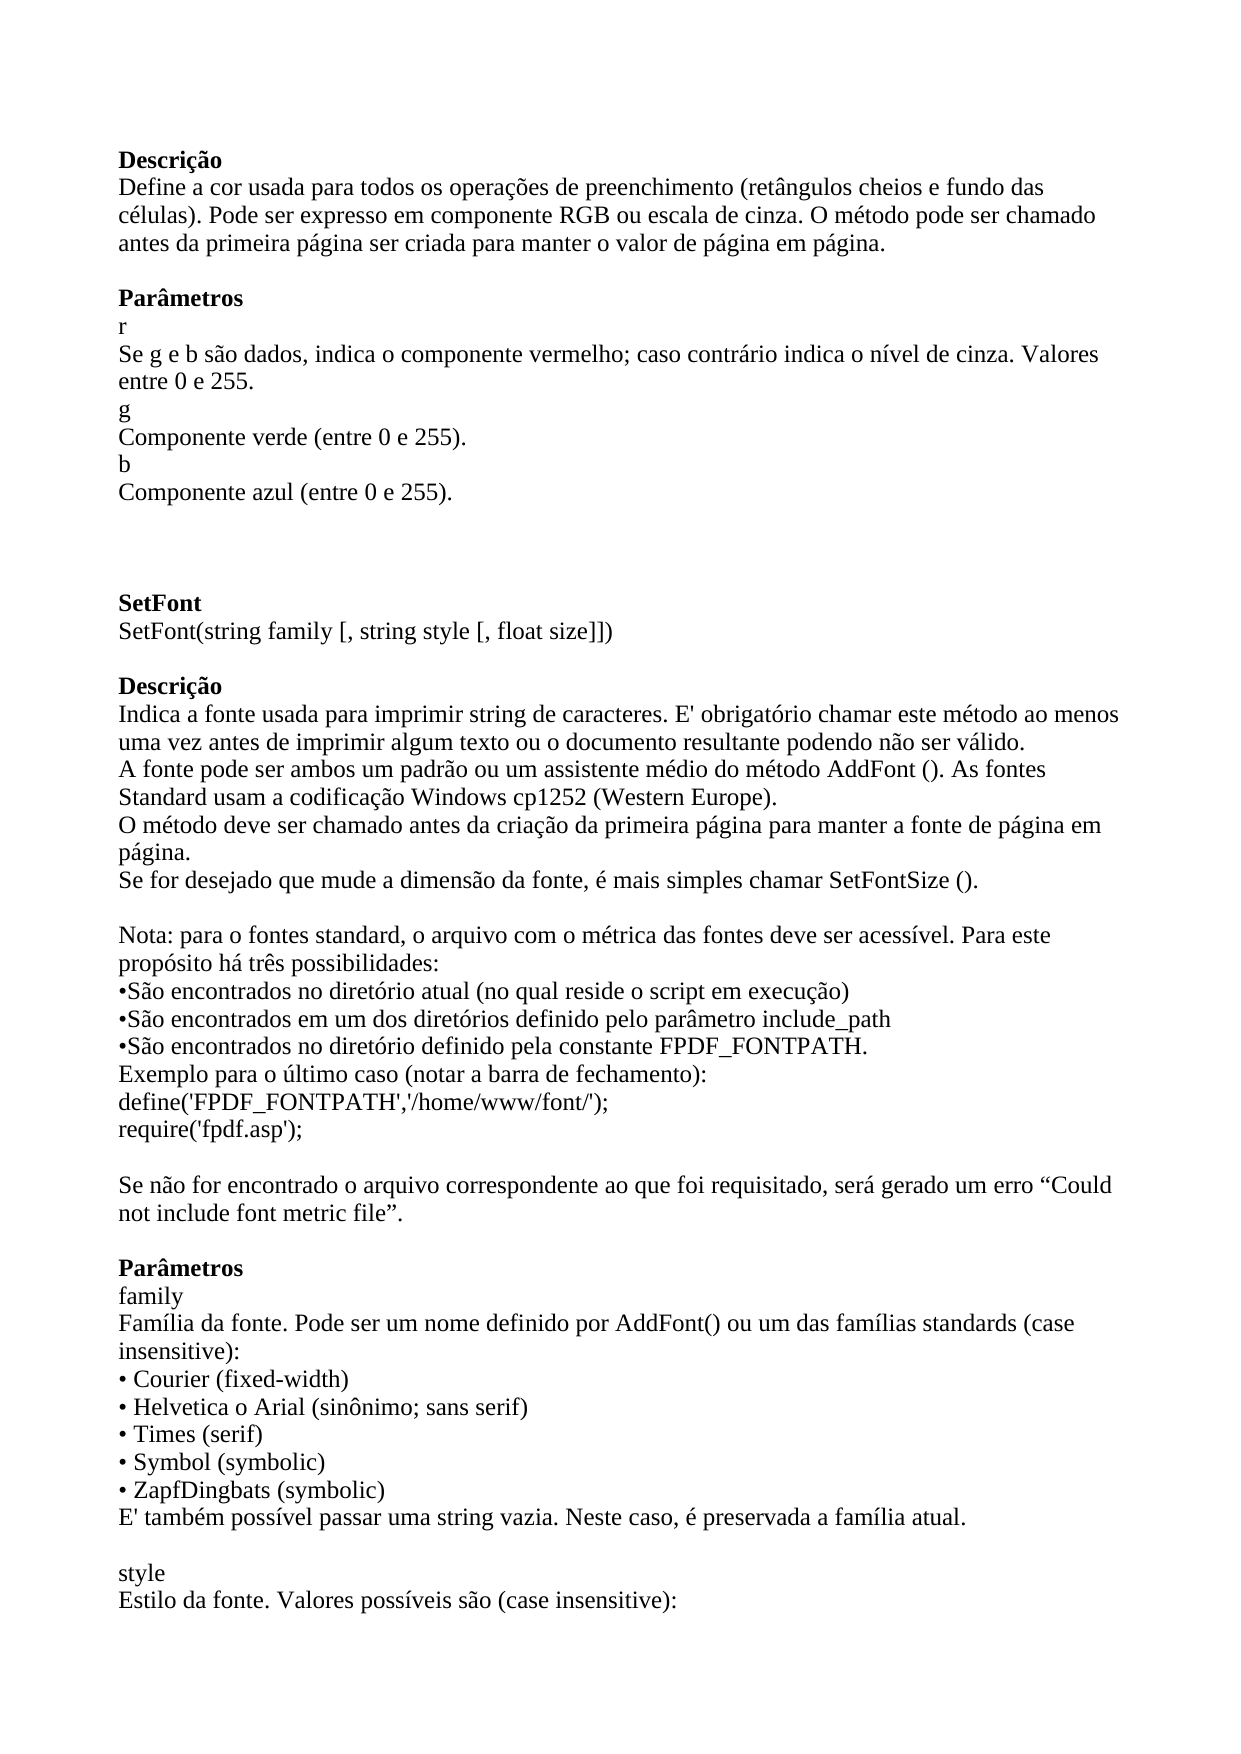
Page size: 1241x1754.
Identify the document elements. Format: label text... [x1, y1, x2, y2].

text Descrição Define a cor usada para todos os operações de preenchimento (retângulos cheios e fundo das células). Pode ser expresso em componente RGB ou escala de cinza. O método pode ser chamado antes da primeira página ser criada para manter o valor de página em página. Parâmetros r Se g e b são dados, indica o componente vermelho; caso contrário indica o nível de cinza. Valores entre 0 e 255. g Componente verde (entre 0 e 255). b Componente azul (entre 0 e 255). SetFont SetFont(string family [, string style [, float size]]) Descrição Indica a fonte usada para imprimir string de caracteres. E' obrigatório chamar este método ao menos uma vez antes de imprimir algum texto ou o documento resultante podendo não ser válido. A fonte pode ser ambos um padrão ou um assistente médio do método AddFont (). As fontes Standard usam a codificação Windows cp1252 (Western Europe). O método deve ser chamado antes da criação da primeira página para manter a fonte de página em página. Se for desejado que mude a dimensão da fonte, é mais simples chamar SetFontSize (). Nota: para o fontes standard, o arquivo com o métrica das fontes deve ser acessível. Para este propósito há três possibilidades: •São encontrados no diretório atual (no qual reside o script em execução) •São encontrados em um dos diretórios definido pelo parâmetro include_path •São encontrados no diretório definido pela constante FPDF_FONTPATH. Exemplo para o último caso (notar a barra de fechamento): define('FPDF_FONTPATH','/home/www/font/'); require('fpdf.asp'); Se não for encontrado o arquivo correspondente ao que foi requisitado, será gerado um erro “Could not include font metric file”. Parâmetros family Família da fonte. Pode ser um nome definido por AddFont() ou um das famílias standards (case insensitive): • Courier (fixed-width) • Helvetica o Arial (sinônimo; sans serif) • Times (serif) • Symbol (symbolic) • ZapfDingbats (symbolic) E' também possível passar uma string vazia. Neste caso, é preservada a família atual. style Estilo da fonte. Valores possíveis são (case insensitive): [118, 118, 1122, 1614]
